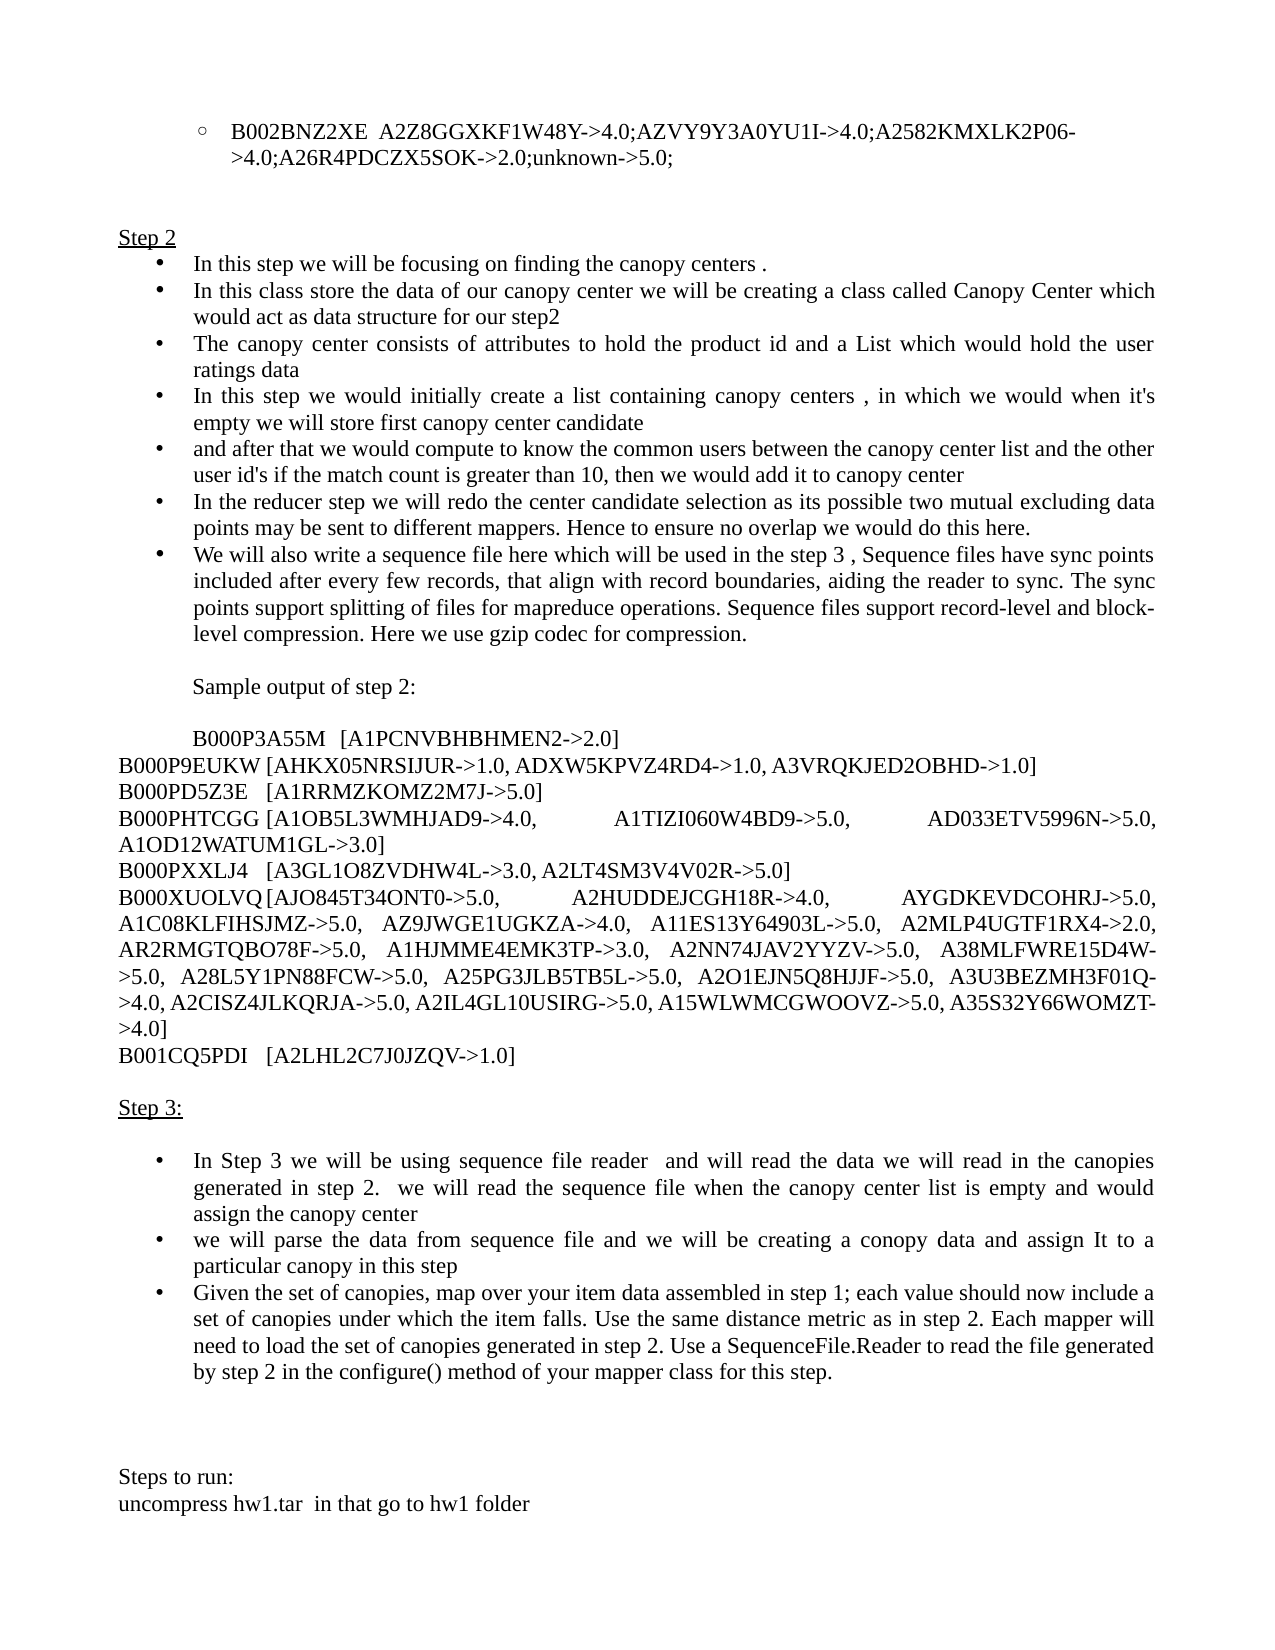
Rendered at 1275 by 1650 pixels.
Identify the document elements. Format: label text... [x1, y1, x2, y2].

list The canopy center consists of attributes to hold the product id and a List which would hold the user ratings data [156, 330, 1157, 382]
list and after that we would compute to know the common users between the canopy center list and the other user id's if the match count is greater than 10, then we would add it to canopy center [156, 435, 1157, 488]
text Steps to run: [118, 1463, 1157, 1490]
text Step 2 [118, 223, 1157, 250]
list In Step 3 we will be using sequence file reader and will read the data we will read in the canopies generated in step 2. we will read the sequence file when the canopy center list is empty and would assign the canopy center [156, 1147, 1157, 1226]
text uncompress hw1.tar in that go to hw1 folder [118, 1490, 1157, 1516]
list In this step we would initially create a list containing canopy centers , in which we would when it's empty we will store first canopy center candidate [156, 382, 1157, 435]
list we will parse the data from sequence file and we will be creating a conopy data and assign It to a particular canopy in this step [156, 1226, 1157, 1279]
list Given the set of canopies, map over your item data assembled in step 1; each value should now include a set of canopies under which the item falls. Use the same distance metric as in step 2. Each mapper will need to load the set of canopies generated in step 2. Use a SequenceFile.Reader to read the file generated by step 2 in the configure() method of your mapper class for this step. [156, 1279, 1157, 1384]
text Sample output of step 2: [118, 673, 1157, 699]
list In this step we will be focusing on finding the canopy centers . [156, 250, 1157, 277]
list We will also write a sequence file here which will be used in the step 3 , Sequence files have sync points included after every few records, that align with record boundaries, aiding the reader to sync. The sync points support splitting of files for mapreduce operations. Sequence files support record-level and block-level compression. Here we use gzip codec for compression. [156, 541, 1157, 646]
list B002BNZ2XE A2Z8GGXKF1W48Y->4.0;AZVY9Y3A0YU1I->4.0;A2582KMXLK2P06->4.0;A26R4PDCZX5SOK->2.0;unknown->5.0; [193, 118, 1157, 171]
text B000PXXLJ4 [A3GL1O8ZVDHW4L->3.0, A2LT4SM3V4V02R->5.0] [118, 857, 1157, 884]
text B000XUOLVQ [AJO845T34ONT0->5.0, A2HUDDEJCGH18R->4.0, AYGDKEVDCOHRJ->5.0, A1C08KLFIHSJMZ->5.0, AZ9JWGE1UGKZA->4.0, A11ES13Y64903L->5.0, A2MLP4UGTF1RX4->2.0, AR2RMGTQBO78F->5.0, A1HJMME4EMK3TP->3.0, A2NN74JAV2YYZV->5.0, A38MLFWRE15D4W->5.0, A28L5Y1PN88FCW->5.0, A25PG3JLB5TB5L->5.0, A2O1EJN5Q8HJJF->5.0, A3U3BEZMH3F01Q->4.0, A2CISZ4JLKQRJA->5.0, A2IL4GL10USIRG->5.0, A15WLWMCGWOOVZ->5.0, A35S32Y66WOMZT->4.0] [118, 884, 1157, 1042]
text B000P3A55M [A1PCNVBHBHMEN2->2.0] [118, 726, 1157, 752]
text Step 3: [118, 1094, 1157, 1121]
text B000PHTCGG [A1OB5L3WMHJAD9->4.0, A1TIZI060W4BD9->5.0, AD033ETV5996N->5.0, A1OD12WATUM1GL->3.0] [118, 804, 1157, 857]
list In the reducer step we will redo the center candidate selection as its possible two mutual excluding data points may be sent to different mappers. Hence to ensure no overlap we would do this here. [156, 488, 1157, 541]
list In this class store the data of our canopy center we will be creating a class called Canopy Center which would act as data structure for our step2 [156, 277, 1157, 330]
text B000P9EUKW [AHKX05NRSIJUR->1.0, ADXW5KPVZ4RD4->1.0, A3VRQKJED2OBHD->1.0] [118, 752, 1157, 778]
text B000PD5Z3E [A1RRMZKOMZ2M7J->5.0] [118, 778, 1157, 804]
text B001CQ5PDI [A2LHL2C7J0JZQV->1.0] [118, 1042, 1157, 1068]
